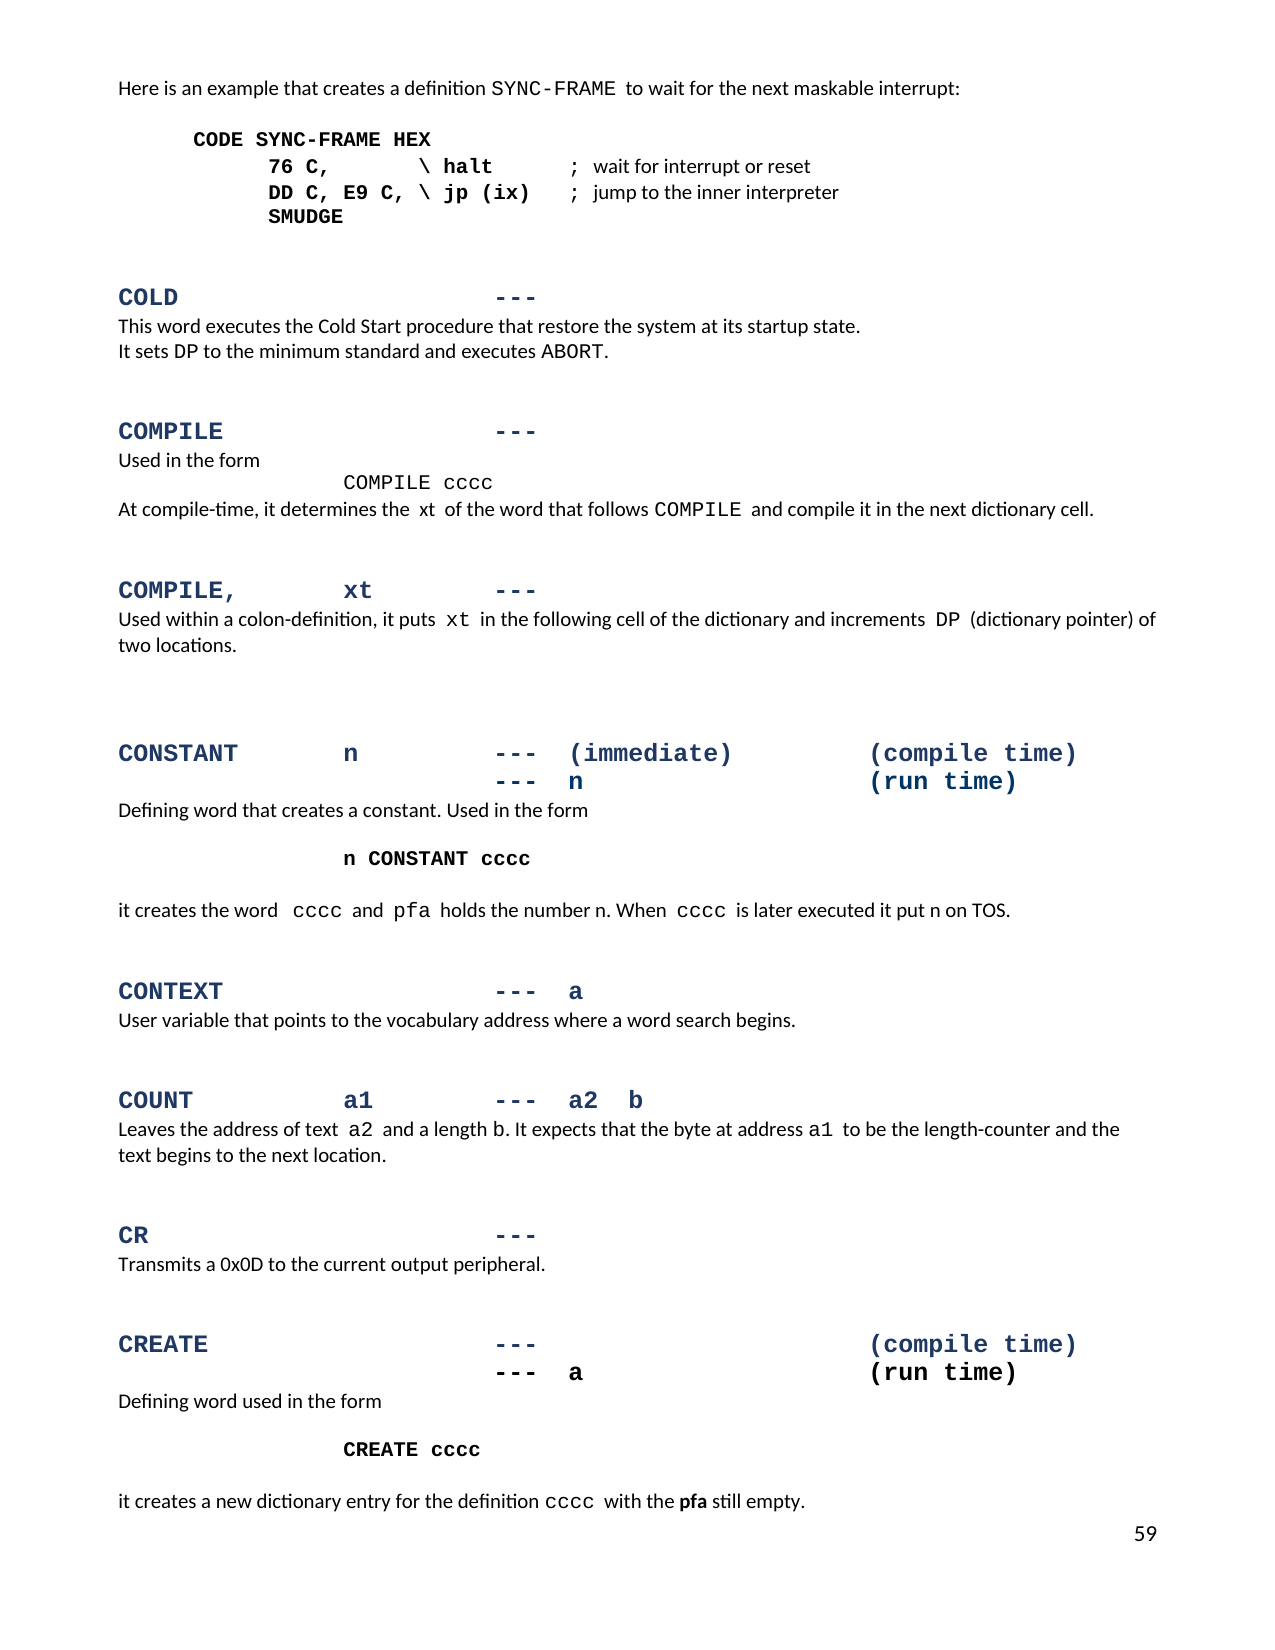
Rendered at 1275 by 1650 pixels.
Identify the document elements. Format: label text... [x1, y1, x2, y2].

text n CONSTANT cccc [118, 848, 1157, 872]
subtitle COUNT a1 --- a2 b [118, 1087, 1157, 1116]
text it creates the word cccc and pfa holds the number n. When cccc is later executed it put n on TOS. [118, 897, 1157, 924]
text --- a (run time) [418, 1360, 1157, 1388]
subtitle CR --- [118, 1223, 1157, 1251]
text DD C, E9 C, \ jp (ix) ; jump to the inner interpreter [193, 179, 1157, 206]
text Defining word that creates a constant. Used in the form [118, 797, 1157, 823]
text Defining word used in the form [118, 1388, 1157, 1413]
subtitle CONSTANT n --- (immediate) (compile time) [118, 741, 1157, 769]
text it creates a new dictionary entry for the definition cccc with the pfa still empty. [118, 1488, 1157, 1514]
text SMUDGE [193, 206, 1157, 230]
text Used within a colon-definition, it puts xt in the following cell of the dictionary and increments DP (dictionary pointer) of two locations. [118, 606, 1157, 658]
text CODE SYNC-FRAME HEX [193, 129, 1157, 153]
text It sets DP to the minimum standard and executes ABORT. [118, 338, 1157, 365]
subtitle CREATE --- (compile time) [118, 1331, 1157, 1360]
subtitle COLD --- [118, 285, 1157, 313]
text --- n (run time) [418, 769, 1157, 797]
subtitle COMPILE --- [118, 418, 1157, 447]
text This word executes the Cold Start procedure that restore the system at its startup state. [118, 313, 1157, 338]
text Leaves the address of text a2 and a length b. It expects that the byte at address a1 to be the length-counter and the text begins to the next location. [118, 1116, 1157, 1168]
text Used in the form [118, 447, 1157, 472]
text 76 C, \ halt ; wait for interrupt or reset [193, 153, 1157, 179]
text Transmits a 0x0D to the current output peripheral. [118, 1251, 1157, 1276]
text At compile-time, it determines the xt of the word that follows COMPILE and compile it in the next dictionary cell. [118, 496, 1157, 522]
text COMPILE cccc [118, 472, 1157, 496]
subtitle CONTEXT --- a [118, 979, 1157, 1007]
text Here is an example that creates a definition SYNC-FRAME to wait for the next maskable interrupt: [118, 75, 1157, 101]
subtitle COMPILE, xt --- [118, 577, 1157, 606]
text CREATE cccc [118, 1439, 1157, 1462]
text User variable that points to the vocabulary address where a word search begins. [118, 1007, 1157, 1032]
